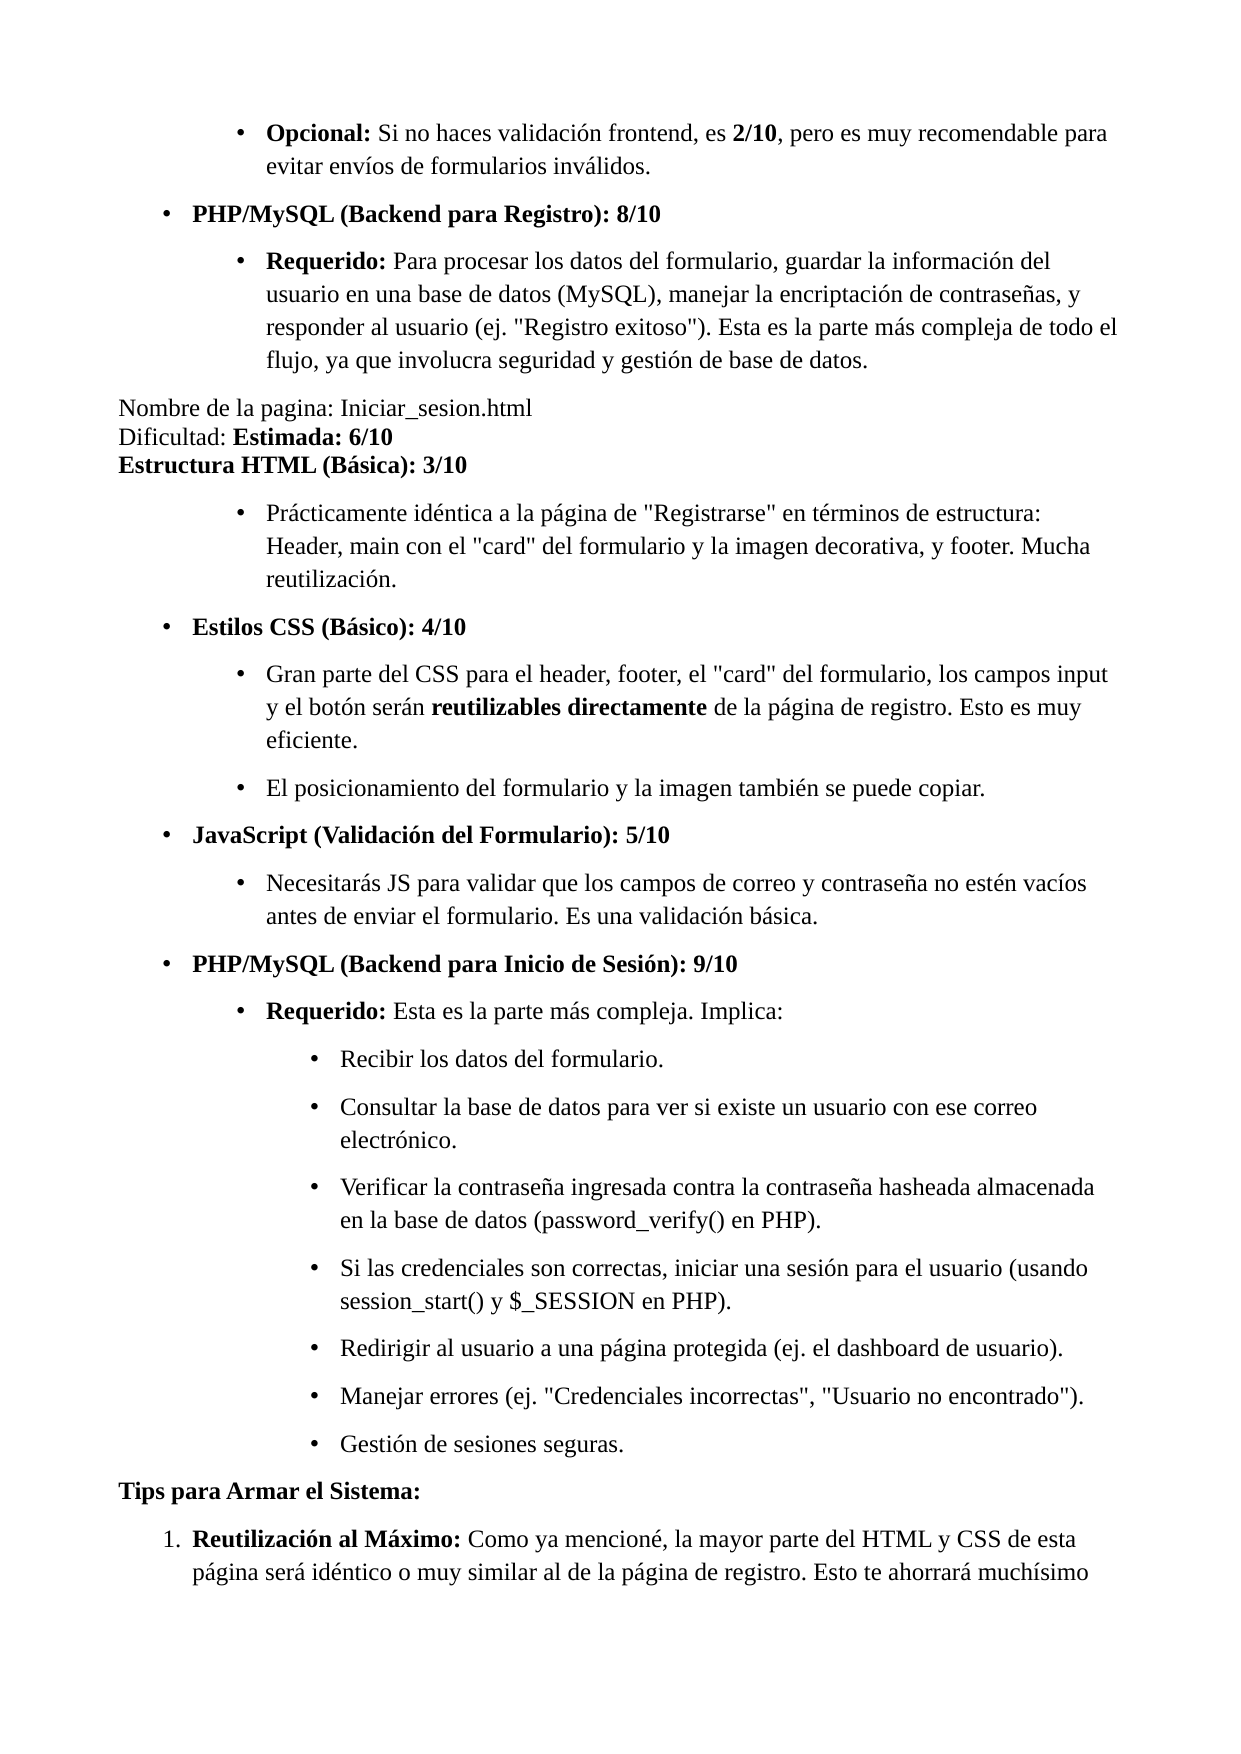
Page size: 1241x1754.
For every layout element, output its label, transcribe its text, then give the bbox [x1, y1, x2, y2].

list Recibir los datos del formulario. [310, 1044, 1122, 1073]
text Dificultad: Estimada: 6/10 [118, 422, 1122, 451]
list Gran parte del CSS para el header, footer, el "card" del formulario, los campos input y el botón serán reutilizables directamente de la página de registro. Esto es muy eficiente. [236, 659, 1122, 754]
text Estructura HTML (Básica): 3/10 [118, 451, 1122, 479]
list Opcional: Si no haces validación frontend, es 2/10, pero es muy recomendable para evitar envíos de formularios inválidos. [236, 118, 1122, 180]
list Necesitarás JS para validar que los campos de correo y contraseña no estén vacíos antes de enviar el formulario. Es una validación básica. [236, 868, 1122, 930]
list Si las credenciales son correctas, iniciar una sesión para el usuario (usando session_start() y $_SESSION en PHP). [310, 1253, 1122, 1315]
list Prácticamente idéntica a la página de "Registrarse" en términos de estructura: Header, main con el "card" del formulario y la imagen decorativa, y footer. Mucha reutilización. [236, 498, 1122, 593]
text Tips para Armar el Sistema: [118, 1476, 1122, 1505]
list Consultar la base de datos para ver si existe un usuario con ese correo electrónico. [310, 1092, 1122, 1153]
list El posicionamiento del formulario y la imagen también se puede copiar. [236, 773, 1122, 802]
list PHP/MySQL (Backend para Inicio de Sesión): 9/10 [162, 949, 1122, 978]
list Reutilización al Máximo: Como ya mencioné, la mayor parte del HTML y CSS de esta página será idéntico o muy similar al de la página de registro. Esto te ahorrará muchísimo [162, 1524, 1122, 1586]
list Requerido: Para procesar los datos del formulario, guardar la información del usuario en una base de datos (MySQL), manejar la encriptación de contraseñas, y responder al usuario (ej. "Registro exitoso"). Esta es la parte más compleja de todo el flujo, ya que involucra seguridad y gestión de base de datos. [236, 246, 1122, 374]
list PHP/MySQL (Backend para Registro): 8/10 [162, 199, 1122, 227]
text Nombre de la pagina: Iniciar_sesion.html [118, 393, 1122, 422]
list Redirigir al usuario a una página protegida (ej. el dashboard de usuario). [310, 1333, 1122, 1362]
list Gestión de sesiones seguras. [310, 1429, 1122, 1457]
list Estilos CSS (Básico): 4/10 [162, 612, 1122, 641]
list Requerido: Esta es la parte más compleja. Implica: [236, 996, 1122, 1025]
list JavaScript (Validación del Formulario): 5/10 [162, 821, 1122, 849]
list Manejar errores (ej. "Credenciales incorrectas", "Usuario no encontrado"). [310, 1381, 1122, 1410]
list Verificar la contraseña ingresada contra la contraseña hasheada almacenada en la base de datos (password_verify() en PHP). [310, 1172, 1122, 1234]
